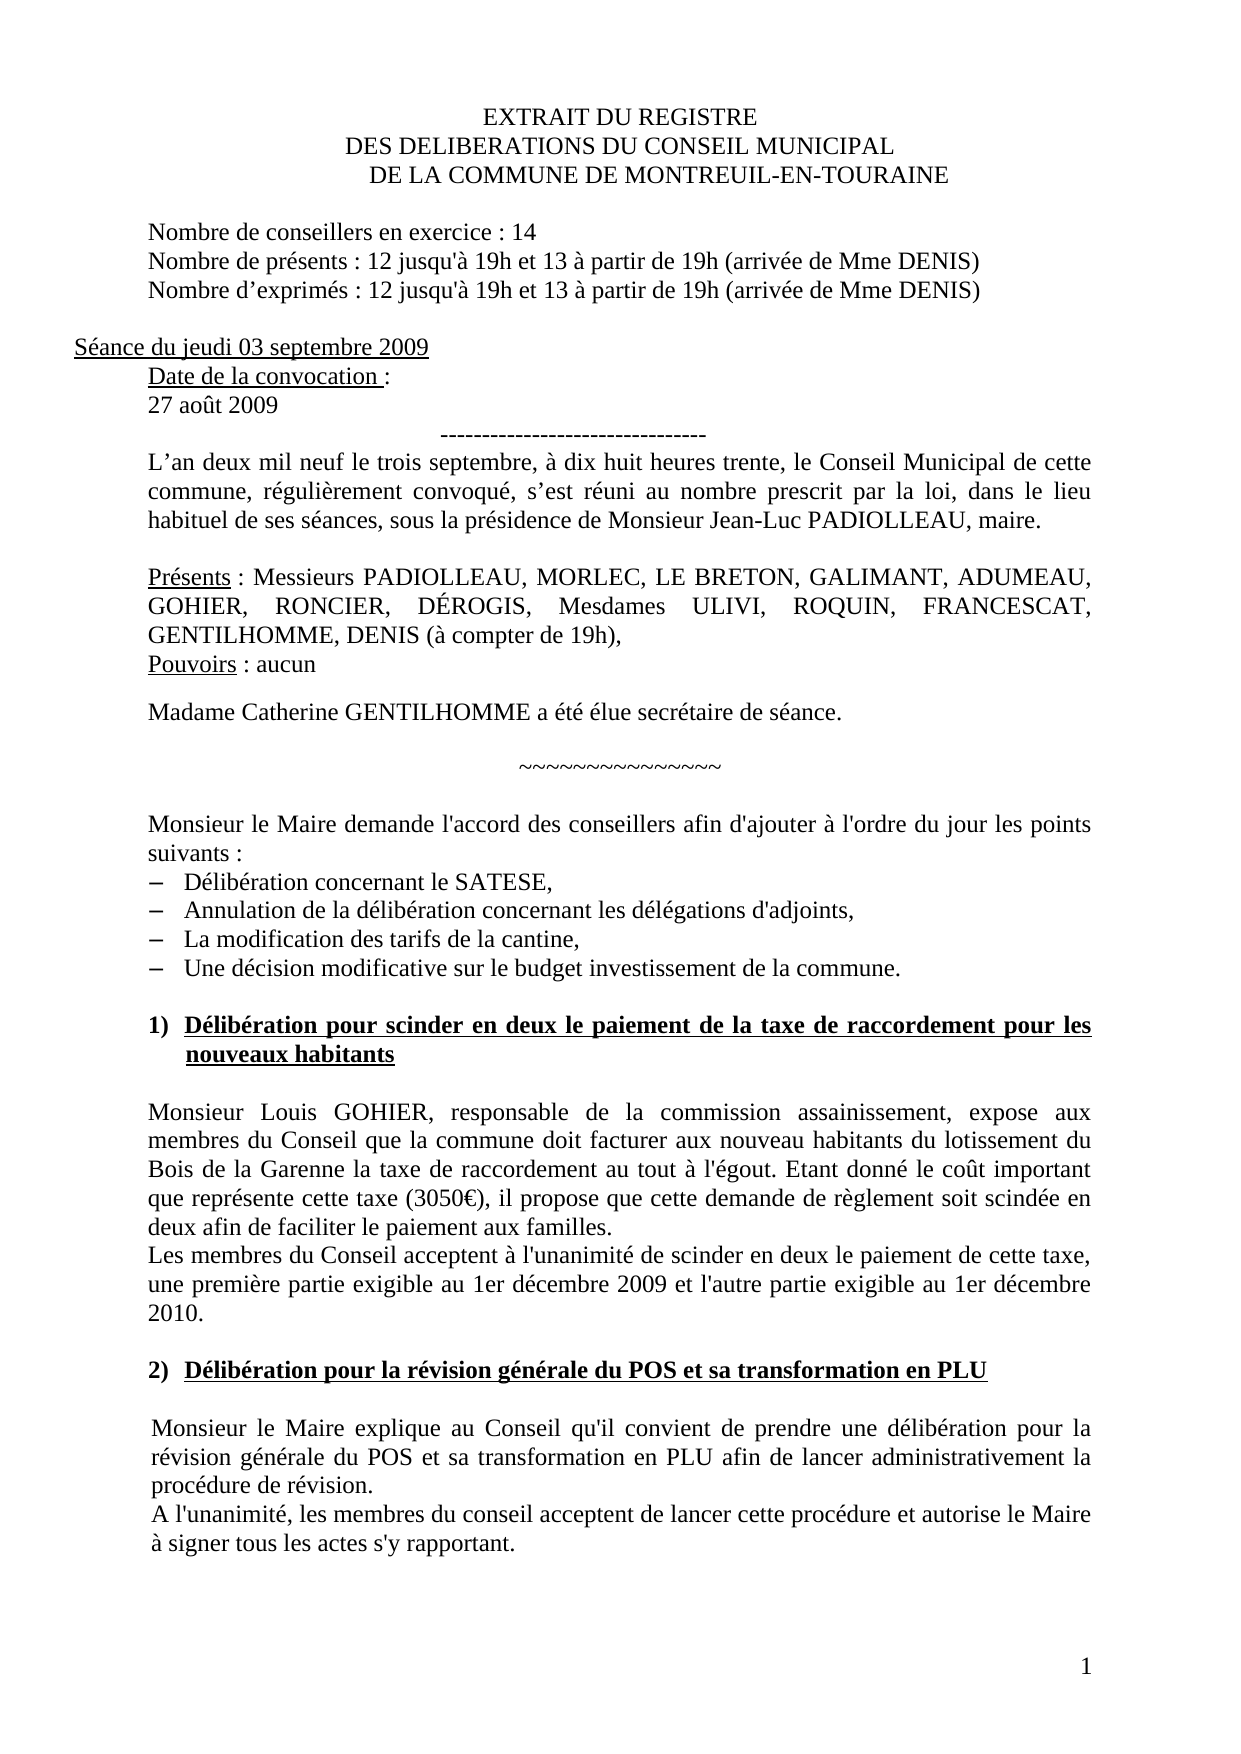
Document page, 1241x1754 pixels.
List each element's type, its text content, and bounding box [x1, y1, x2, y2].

text Nombre de présents : 12 jusqu'à 19h et 13 à partir de 19h (arrivée de Mme DENIS) [54, 246, 1092, 275]
list La modification des tarifs de la cantine, [149, 924, 1092, 953]
text EXTRAIT DU REGISTRE [148, 102, 1092, 131]
text Nombre d’exprimés : 12 jusqu'à 19h et 13 à partir de 19h (arrivée de Mme DENIS) [54, 275, 1092, 304]
text DE LA COMMUNE DE MONTREUIL-EN-TOURAINE [295, 160, 1144, 189]
text L’an deux mil neuf le trois septembre, à dix huit heures trente, le Conseil Municipal de cette commune, régulièrement convoqué, s’est réuni au nombre prescrit par la loi, dans le lieu habituel de ses séances, sous la présidence de Monsieur Jean-Luc PADIOLLEAU, maire. [148, 447, 1092, 534]
text Madame Catherine GENTILHOMME a été élue secrétaire de séance. [148, 697, 1092, 725]
text Monsieur le Maire demande l'accord des conseillers afin d'ajouter à l'ordre du jour les points suivants : [148, 809, 1092, 867]
text Présents : Messieurs PADIOLLEAU, MORLEC, LE BRETON, GALIMANT, ADUMEAU, GOHIER, RONCIER, DÉROGIS, Mesdames ULIVI, ROQUIN, FRANCESCAT, GENTILHOMME, DENIS (à compter de 19h), [148, 562, 1092, 649]
text 27 août 2009 [54, 390, 1092, 419]
text Nombre de conseillers en exercice : 14 [148, 217, 1092, 246]
list A l'unanimité, les membres du conseil acceptent de lancer cette procédure et autorise le Maire à signer tous les actes s'y rapportant. [149, 1499, 1092, 1557]
list Délibération concernant le SATESE, [149, 867, 1092, 896]
list Délibération pour scinder en deux le paiement de la taxe de raccordement pour les nouveaux habitants [148, 1011, 1092, 1068]
list Une décision modificative sur le budget investissement de la commune. [149, 953, 1092, 982]
list Annulation de la délibération concernant les délégations d'adjoints, [149, 896, 1092, 924]
text DES DELIBERATIONS DU CONSEIL MUNICIPAL [148, 131, 1092, 160]
text Monsieur Louis GOHIER, responsable de la commission assainissement, expose aux membres du Conseil que la commune doit facturer aux nouveau habitants du lotissement du Bois de la Garenne la taxe de raccordement au tout à l'égout. Etant donné le coût important que représente cette taxe (3050€), il propose que cette demande de règlement soit scindée en deux afin de faciliter le paiement aux familles. [148, 1097, 1092, 1241]
list Monsieur le Maire explique au Conseil qu'il convient de prendre une délibération pour la révision générale du POS et sa transformation en PLU afin de lancer administrativement la procédure de révision. [149, 1413, 1092, 1499]
text Pouvoirs : aucun [148, 649, 1092, 677]
text Les membres du Conseil acceptent à l'unanimité de scinder en deux le paiement de cette taxe, une première partie exigible au 1er décembre 2009 et l'autre partie exigible au 1er décembre 2010. [148, 1241, 1092, 1327]
list Délibération pour la révision générale du POS et sa transformation en PLU [148, 1356, 1092, 1384]
text Séance du jeudi 03 septembre 2009 [54, 332, 1092, 361]
text -------------------------------- [54, 419, 1092, 447]
text Date de la convocation : [54, 361, 1092, 390]
text ~~~~~~~~~~~~~~~ [148, 752, 1092, 781]
